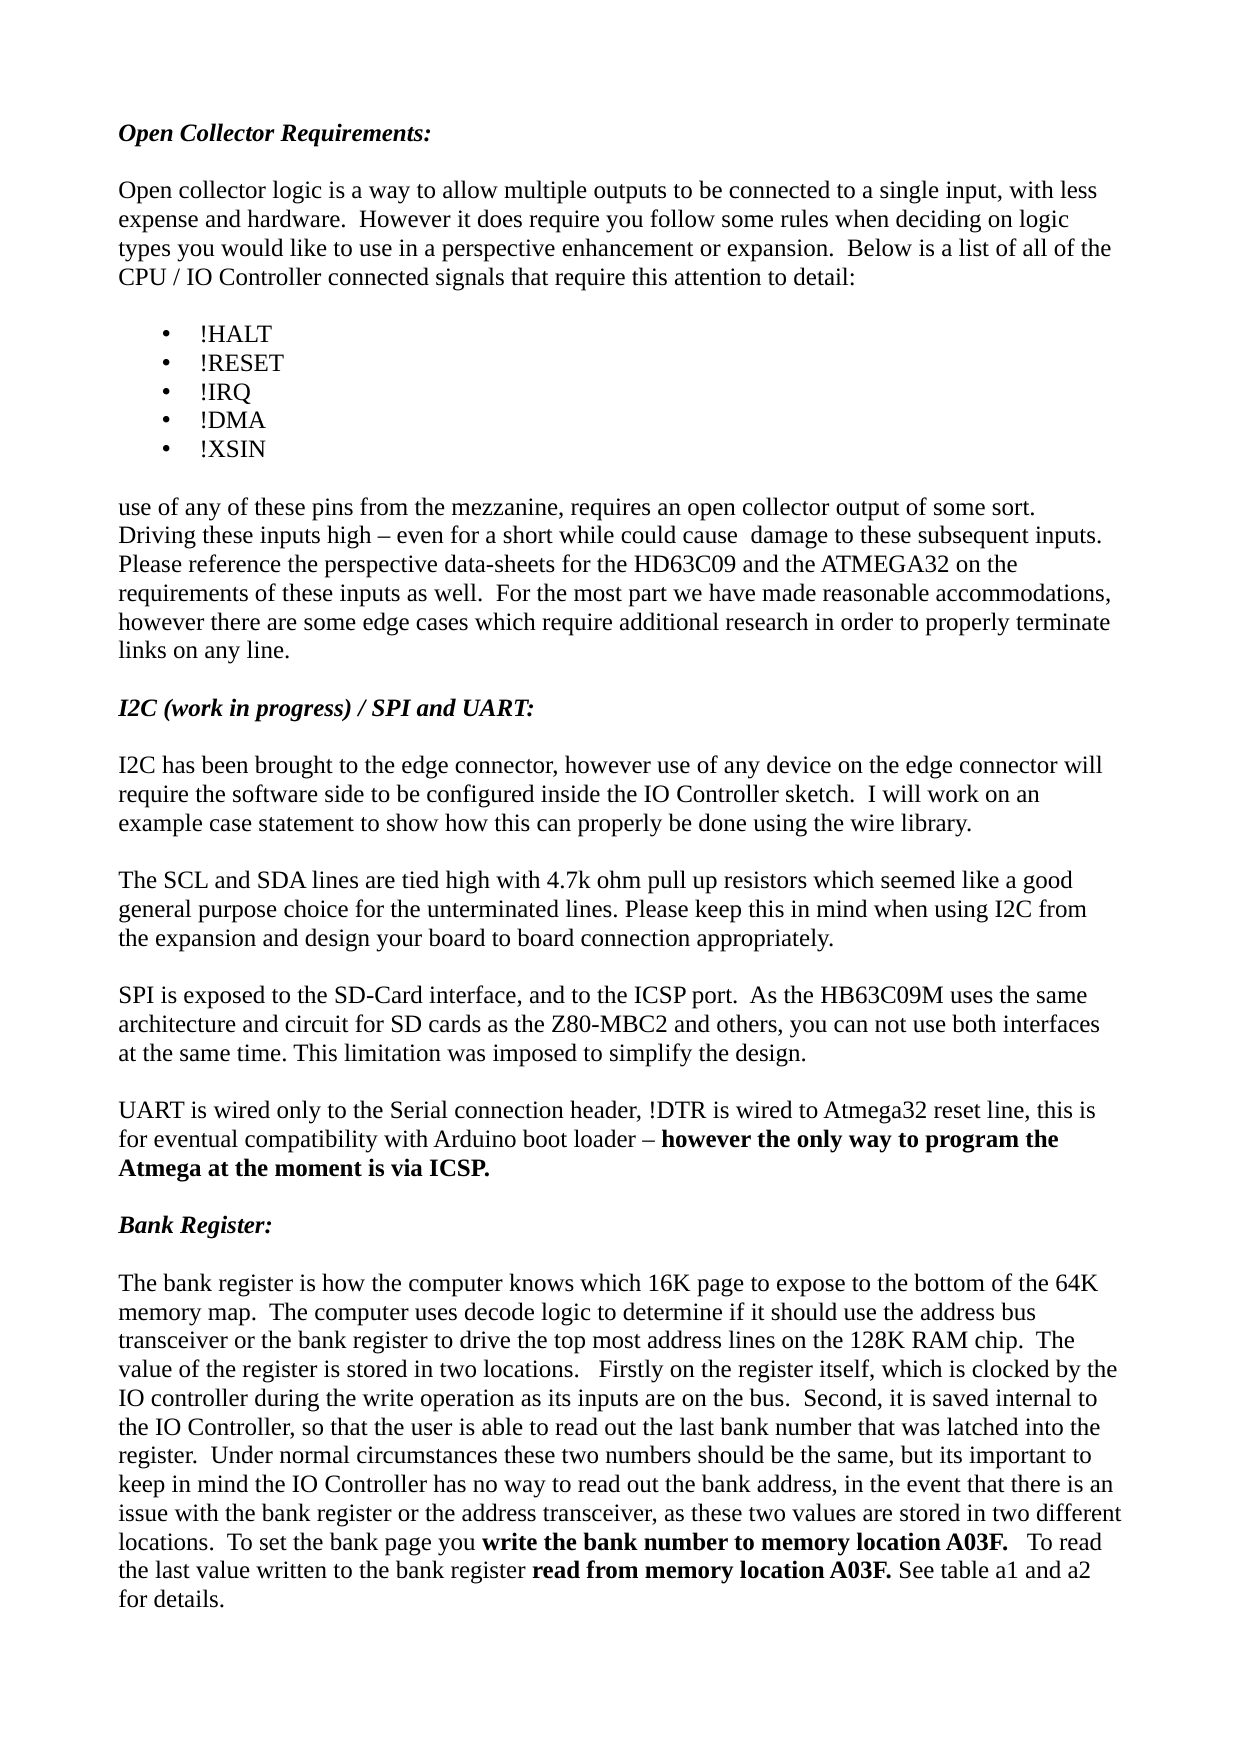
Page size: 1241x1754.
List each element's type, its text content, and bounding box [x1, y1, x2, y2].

text The SCL and SDA lines are tied high with 4.7k ohm pull up resistors which seemed like a good general purpose choice for the unterminated lines. Please keep this in mind when using I2C from the expansion and design your board to board connection appropriately. [118, 866, 1122, 952]
text I2C (work in progress) / SPI and UART: [118, 693, 1122, 722]
text Open Collector Requirements: [118, 118, 1122, 147]
text use of any of these pins from the mezzanine, requires an open collector output of some sort. Driving these inputs high – even for a short while could cause damage to these subsequent inputs. Please reference the perspective data-sheets for the HD63C09 and the ATMEGA32 on the requirements of these inputs as well. For the most part we have made reasonable accommodations, however there are some edge cases which require additional research in order to properly terminate links on any line. [118, 492, 1122, 664]
text The bank register is how the computer knows which 16K page to expose to the bottom of the 64K memory map. The computer uses decode logic to determine if it should use the address bus transceiver or the bank register to drive the top most address lines on the 128K RAM chip. The value of the register is stored in two locations. Firstly on the register itself, which is clocked by the IO controller during the write operation as its inputs are on the bus. Second, it is saved internal to the IO Controller, so that the user is able to read out the last bank number that was latched into the register. Under normal circumstances these two numbers should be the same, but its important to keep in mind the IO Controller has no way to read out the bank address, in the event that there is an issue with the bank register or the address transceiver, as these two values are stored in two different locations. To set the bank page you write the bank number to memory location A03F. To read the last value written to the bank register read from memory location A03F. See table a1 and a2 for details. [118, 1268, 1122, 1613]
text I2C has been brought to the edge connector, however use of any device on the edge connector will require the software side to be configured inside the IO Controller sketch. I will work on an example case statement to show how this can properly be done using the wire library. [118, 751, 1122, 837]
list !HALT [162, 319, 1122, 348]
list !RESET [162, 348, 1122, 377]
list !XSIN [162, 434, 1122, 463]
text SPI is exposed to the SD-Card interface, and to the ICSP port. As the HB63C09M uses the same architecture and circuit for SD cards as the Z80-MBC2 and others, you can not use both interfaces at the same time. This limitation was imposed to simplify the design. [118, 981, 1122, 1067]
text UART is wired only to the Serial connection header, !DTR is wired to Atmega32 reset line, this is for eventual compatibility with Arduino boot loader – however the only way to program the Atmega at the moment is via ICSP. [118, 1096, 1122, 1182]
text Bank Register: [118, 1211, 1122, 1239]
list !DMA [162, 406, 1122, 434]
list !IRQ [162, 377, 1122, 406]
text Open collector logic is a way to allow multiple outputs to be connected to a single input, with less expense and hardware. However it does require you follow some rules when deciding on logic types you would like to use in a perspective enhancement or expansion. Below is a list of all of the CPU / IO Controller connected signals that require this attention to detail: [118, 176, 1122, 291]
